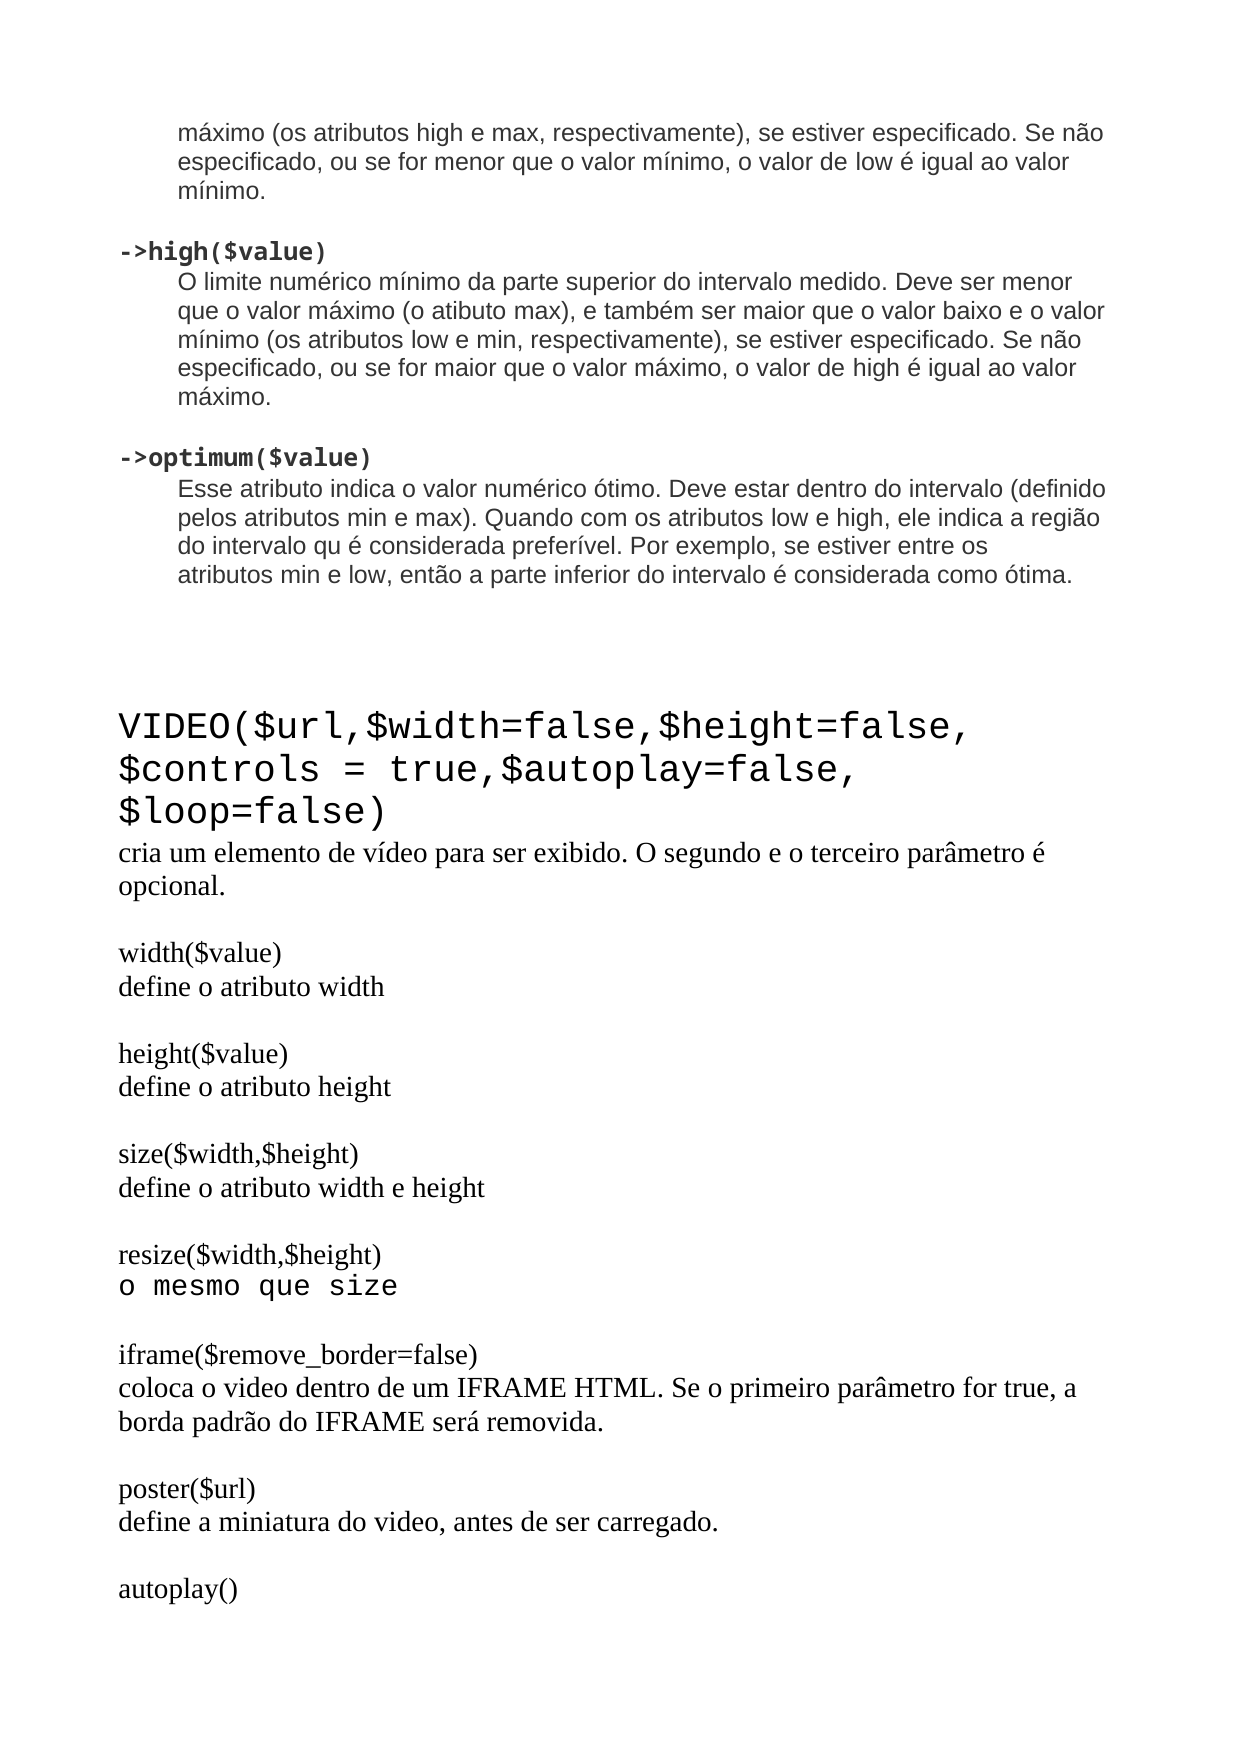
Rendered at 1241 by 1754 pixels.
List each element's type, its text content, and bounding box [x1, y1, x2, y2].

subtitle ->high($value) [118, 233, 1122, 267]
text define o atributo height [118, 1069, 1122, 1103]
list máximo (os atributos high e max, respectivamente), se estiver especificado. Se não especificado, ou se for menor que o valor mínimo, o valor de low é igual ao valor mínimo. [177, 118, 1122, 204]
text autoplay() [118, 1572, 1122, 1605]
text VIDEO($url,$width=false,$height=false,$controls = true,$autoplay=false,$loop=false) [118, 707, 1122, 835]
text o mesmo que size [118, 1271, 1122, 1304]
subtitle ->optimum($value) [118, 440, 1122, 474]
text resize($width,$height) [118, 1237, 1122, 1271]
text width($value) [118, 935, 1122, 969]
text define o atributo width e height [118, 1170, 1122, 1204]
text define o atributo width [118, 969, 1122, 1002]
text iframe($remove_border=false) [118, 1337, 1122, 1370]
text height($value) [118, 1036, 1122, 1069]
text poster($url) [118, 1471, 1122, 1504]
text size($width,$height) [118, 1137, 1122, 1170]
text coloca o video dentro de um IFRAME HTML. Se o primeiro parâmetro for true, a borda padrão do IFRAME será removida. [118, 1370, 1122, 1437]
list O limite numérico mínimo da parte superior do intervalo medido. Deve ser menor que o valor máximo (o atibuto max), e também ser maior que o valor baixo e o valor mínimo (os atributos low e min, respectivamente), se estiver especificado. Se não especificado, ou se for maior que o valor máximo, o valor de high é igual ao valor máximo. [177, 267, 1122, 411]
list Esse atributo indica o valor numérico ótimo. Deve estar dentro do intervalo (definido pelos atributos min e max). Quando com os atributos low e high, ele indica a região do intervalo qu é considerada preferível. Por exemplo, se estiver entre os atributos min e low, então a parte inferior do intervalo é considerada como ótima. [177, 474, 1122, 589]
text define a miniatura do video, antes de ser carregado. [118, 1504, 1122, 1538]
text cria um elemento de vídeo para ser exibido. O segundo e o terceiro parâmetro é opcional. [118, 835, 1122, 902]
